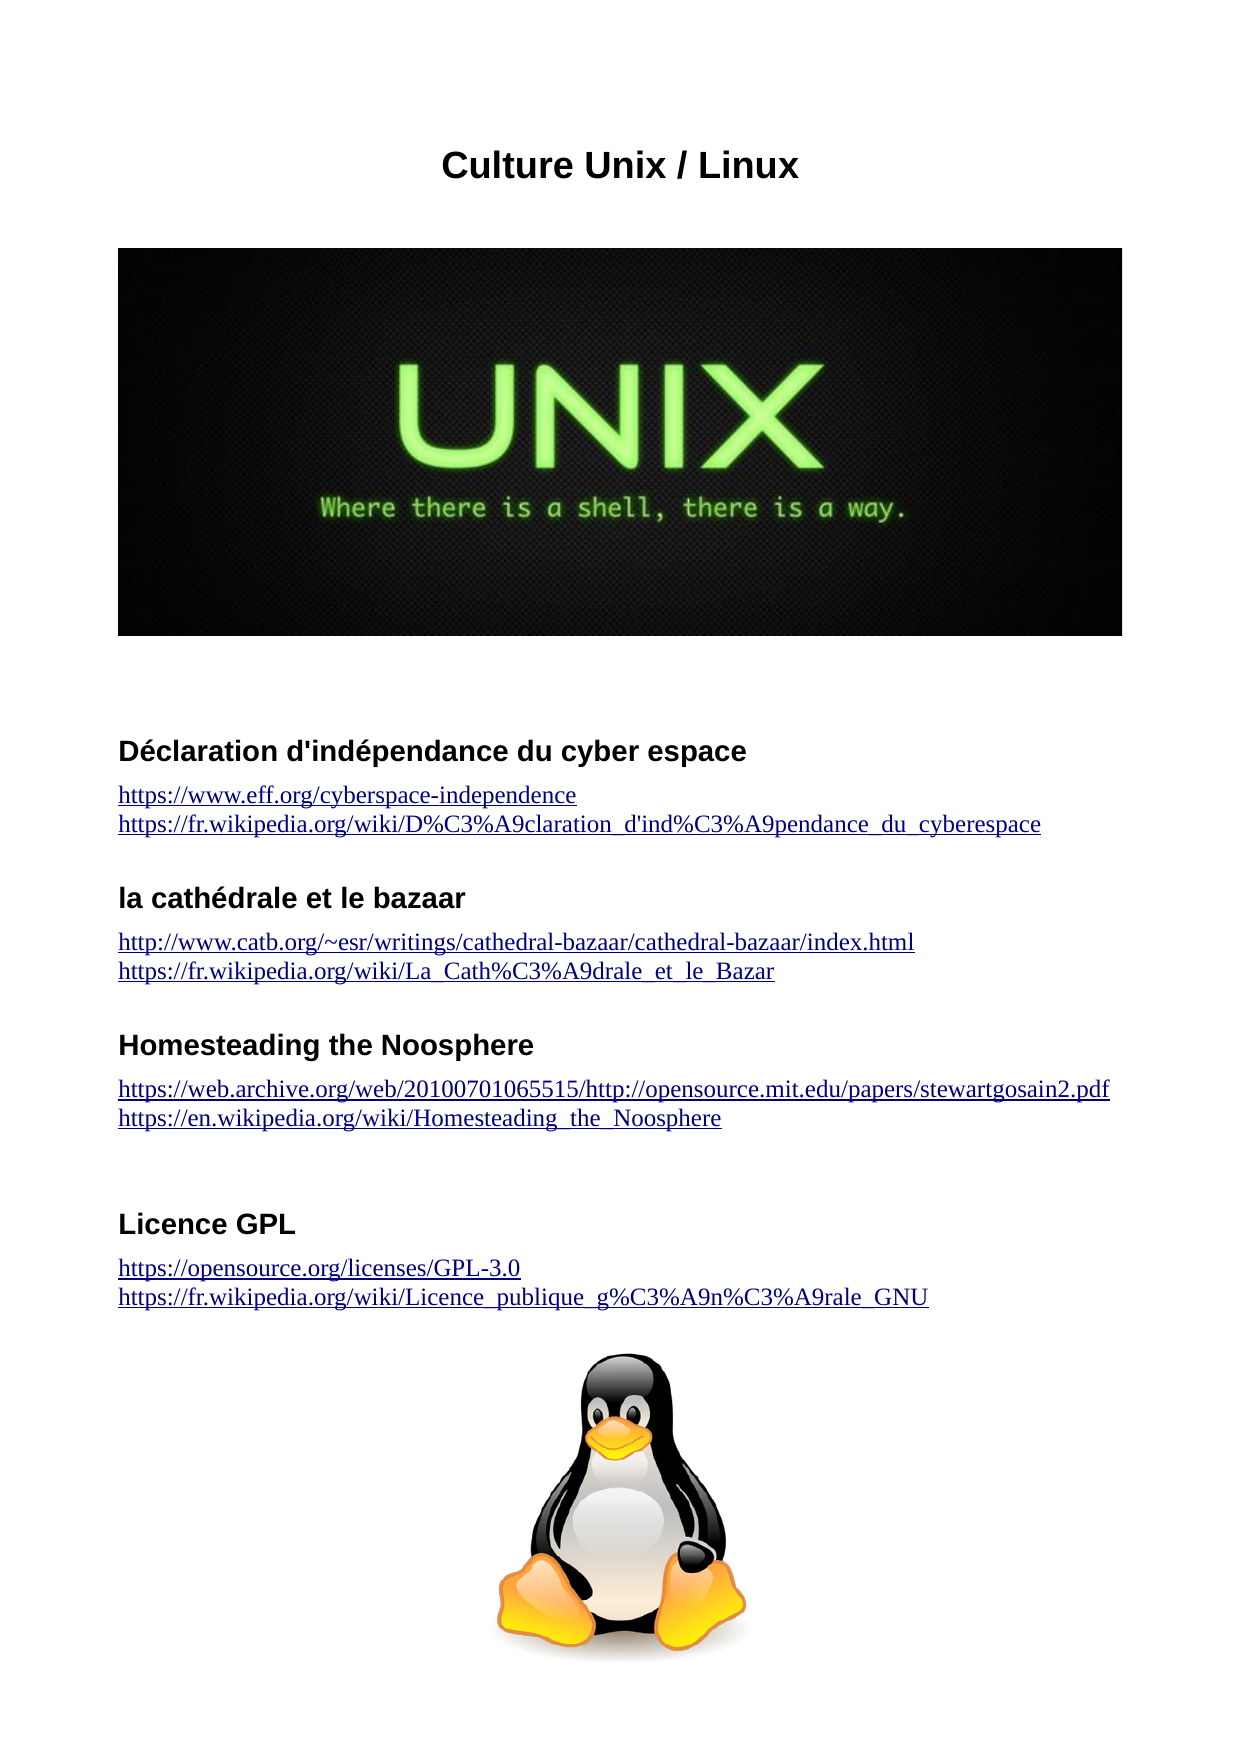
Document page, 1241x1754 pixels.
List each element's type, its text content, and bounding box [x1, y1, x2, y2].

picture [118, 248, 1123, 636]
subtitle la cathédrale et le bazaar [118, 881, 1122, 914]
text https://opensource.org/licenses/GPL-3.0 [118, 1253, 1122, 1282]
subtitle Déclaration d'indépendance du cyber espace [118, 734, 1122, 767]
text https://fr.wikipedia.org/wiki/Licence_publique_g%C3%A9n%C3%A9rale_GNU [118, 1282, 1122, 1311]
subtitle Homesteading the Noosphere [118, 1028, 1122, 1062]
text https://fr.wikipedia.org/wiki/D%C3%A9claration_d'ind%C3%A9pendance_du_cyberespace [118, 809, 1122, 837]
text https://en.wikipedia.org/wiki/Homesteading_the_Noosphere [118, 1103, 1122, 1132]
text https://web.archive.org/web/20100701065515/http://opensource.mit.edu/papers/stewartgosain2.pdf [118, 1074, 1122, 1103]
subtitle Culture Unix / Linux [118, 143, 1122, 187]
text http://www.catb.org/~esr/writings/cathedral-bazaar/cathedral-bazaar/index.html [118, 927, 1122, 956]
subtitle Licence GPL [118, 1207, 1122, 1241]
picture [477, 1339, 763, 1677]
text https://fr.wikipedia.org/wiki/La_Cath%C3%A9drale_et_le_Bazar [118, 956, 1122, 984]
text https://www.eff.org/cyberspace-independence [118, 780, 1122, 809]
